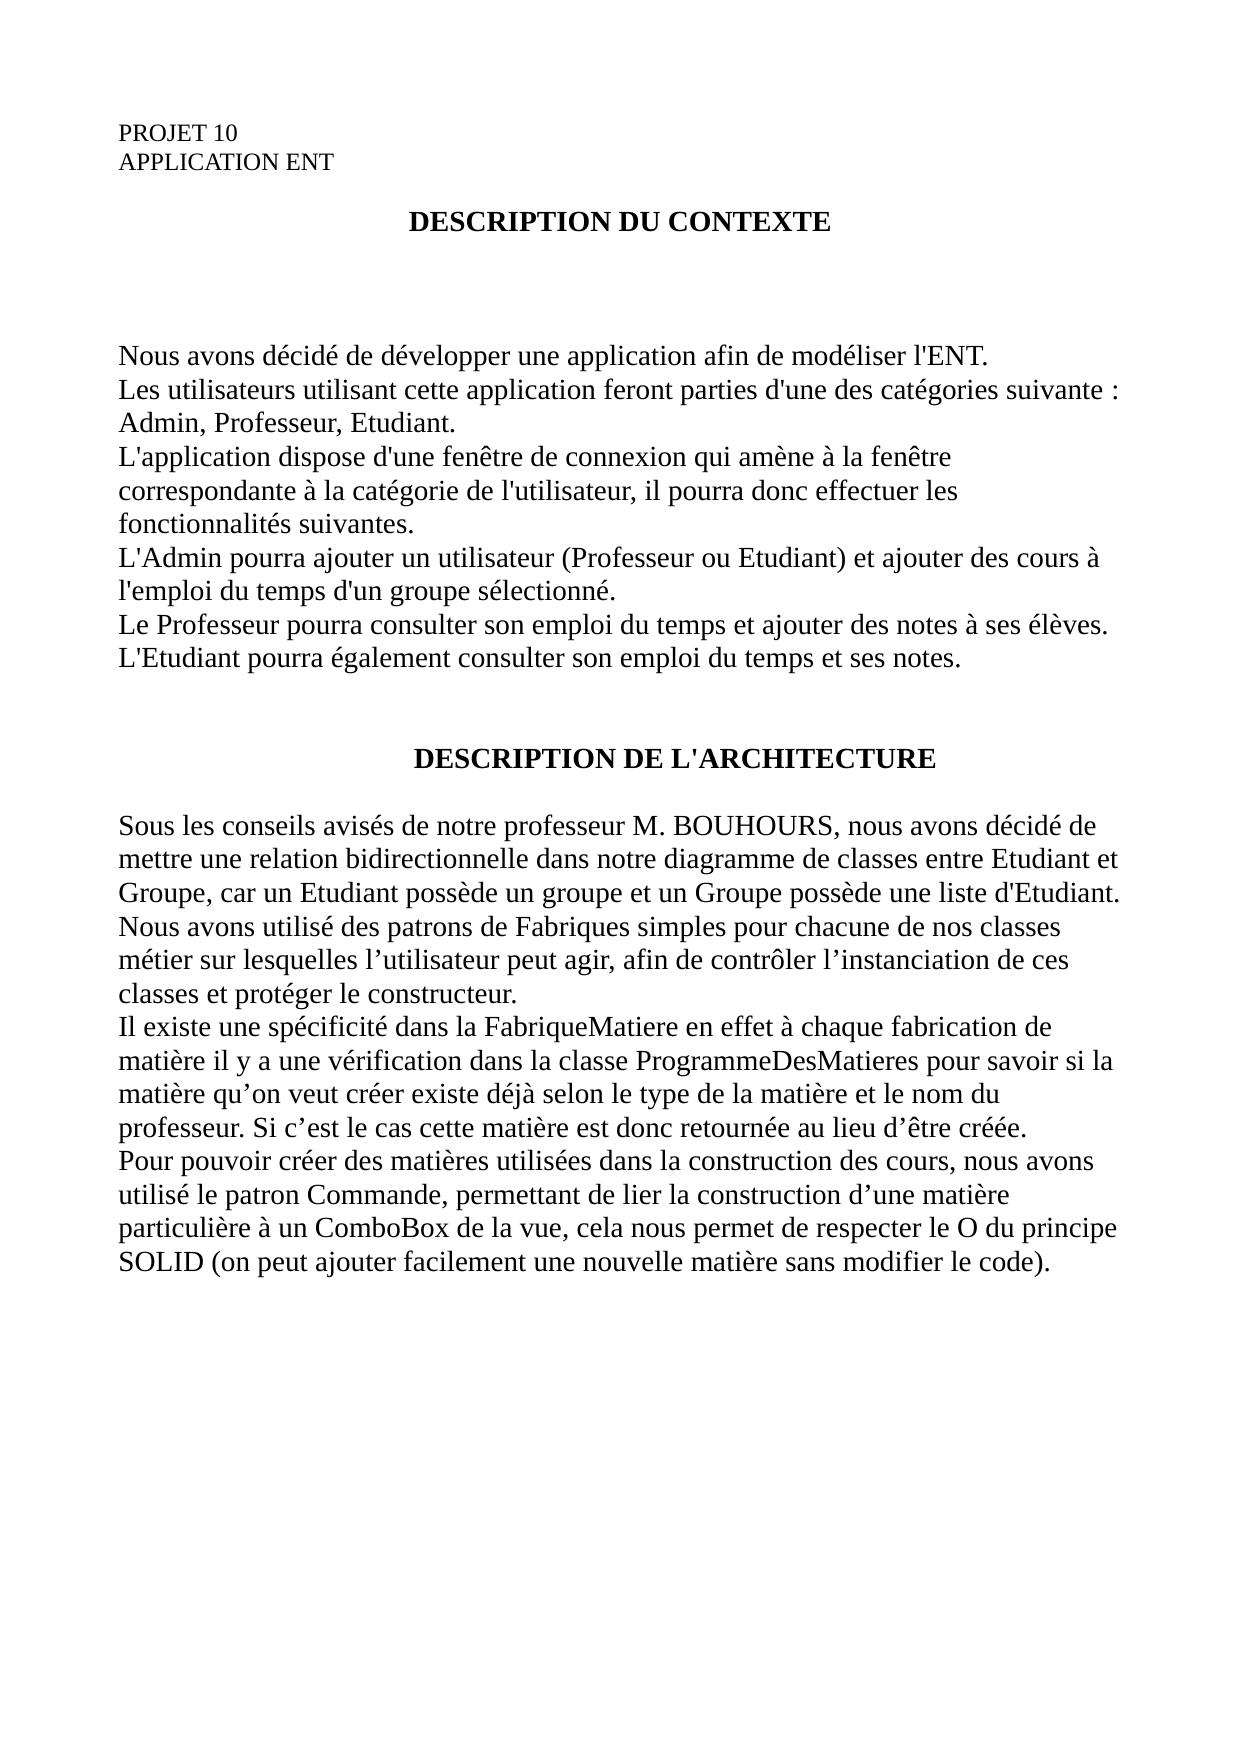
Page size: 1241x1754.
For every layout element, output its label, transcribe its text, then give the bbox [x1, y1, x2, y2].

text DESCRIPTION DE L'ARCHITECTURE [118, 741, 1122, 774]
text Pour pouvoir créer des matières utilisées dans la construction des cours, nous avons utilisé le patron Commande, permettant de lier la construction d’une matière particulière à un ComboBox de la vue, cela nous permet de respecter le O du principe SOLID (on peut ajouter facilement une nouvelle matière sans modifier le code). [118, 1143, 1122, 1278]
text Le Professeur pourra consulter son emploi du temps et ajouter des notes à ses élèves. [118, 607, 1122, 640]
text L'Etudiant pourra également consulter son emploi du temps et ses notes. [118, 640, 1122, 674]
text L'Admin pourra ajouter un utilisateur (Professeur ou Etudiant) et ajouter des cours à l'emploi du temps d'un groupe sélectionné. [118, 540, 1122, 607]
text Nous avons décidé de développer une application afin de modéliser l'ENT. [118, 338, 1122, 372]
text Il existe une spécificité dans la FabriqueMatiere en effet à chaque fabrication de matière il y a une vérification dans la classe ProgrammeDesMatieres pour savoir si la matière qu’on veut créer existe déjà selon le type de la matière et le nom du professeur. Si c’est le cas cette matière est donc retournée au lieu d’être créée. [118, 1009, 1122, 1143]
text PROJET 10 [118, 118, 1122, 147]
text Nous avons utilisé des patrons de Fabriques simples pour chacune de nos classes métier sur lesquelles l’utilisateur peut agir, afin de contrôler l’instanciation de ces classes et protéger le constructeur. [118, 909, 1122, 1009]
text L'application dispose d'une fenêtre de connexion qui amène à la fenêtre correspondante à la catégorie de l'utilisateur, il pourra donc effectuer les fonctionnalités suivantes. [118, 439, 1122, 540]
text APPLICATION ENT [118, 147, 1122, 176]
text Sous les conseils avisés de notre professeur M. BOUHOURS, nous avons décidé de mettre une relation bidirectionnelle dans notre diagramme de classes entre Etudiant et Groupe, car un Etudiant possède un groupe et un Groupe possède une liste d'Etudiant. [118, 808, 1122, 909]
text Les utilisateurs utilisant cette application feront parties d'une des catégories suivante : Admin, Professeur, Etudiant. [118, 372, 1122, 439]
text DESCRIPTION DU CONTEXTE [118, 204, 1122, 238]
